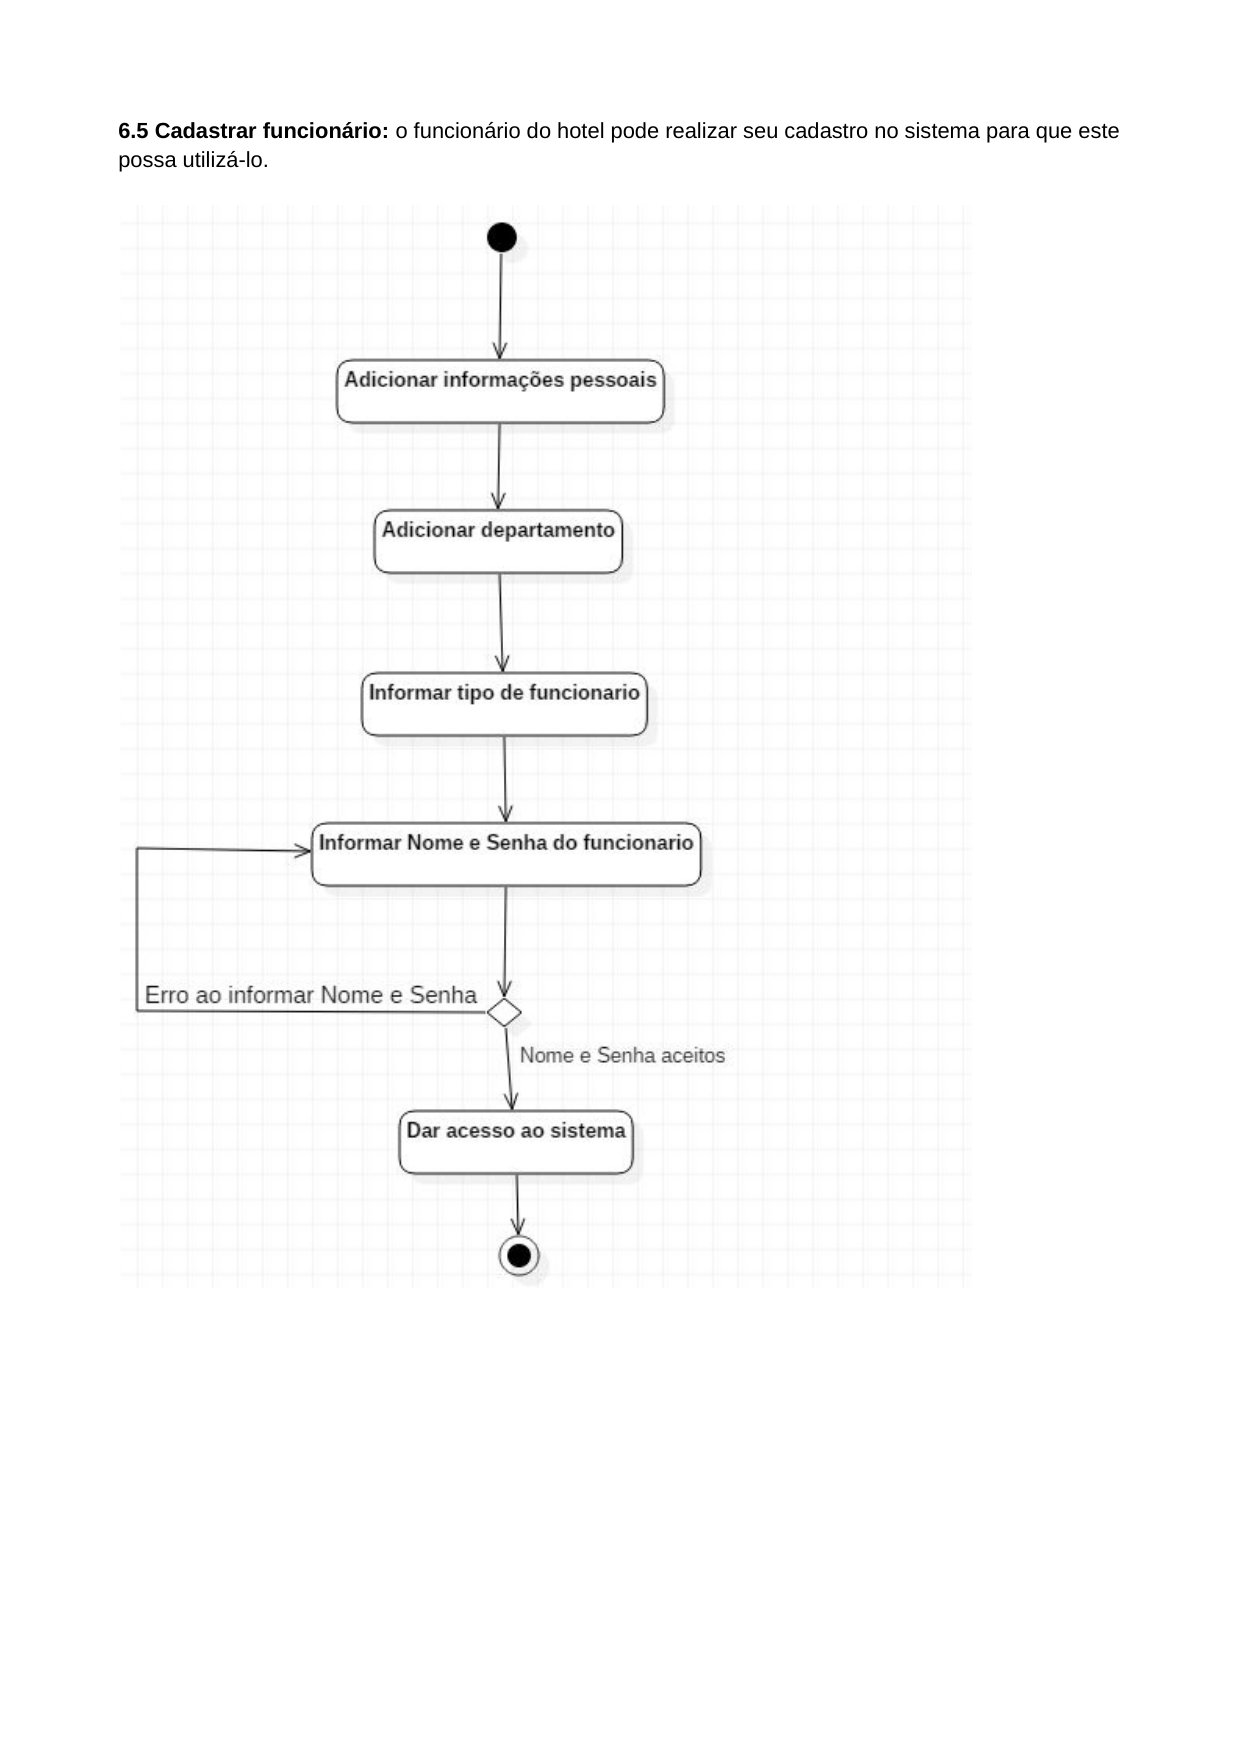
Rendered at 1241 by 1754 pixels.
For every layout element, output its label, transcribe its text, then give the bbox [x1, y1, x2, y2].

picture [120, 205, 972, 1288]
text possa utilizá-lo. [118, 147, 1122, 172]
text 6.5 Cadastrar funcionário: o funcionário do hotel pode realizar seu cadastro no sistema para que este [118, 118, 1122, 143]
